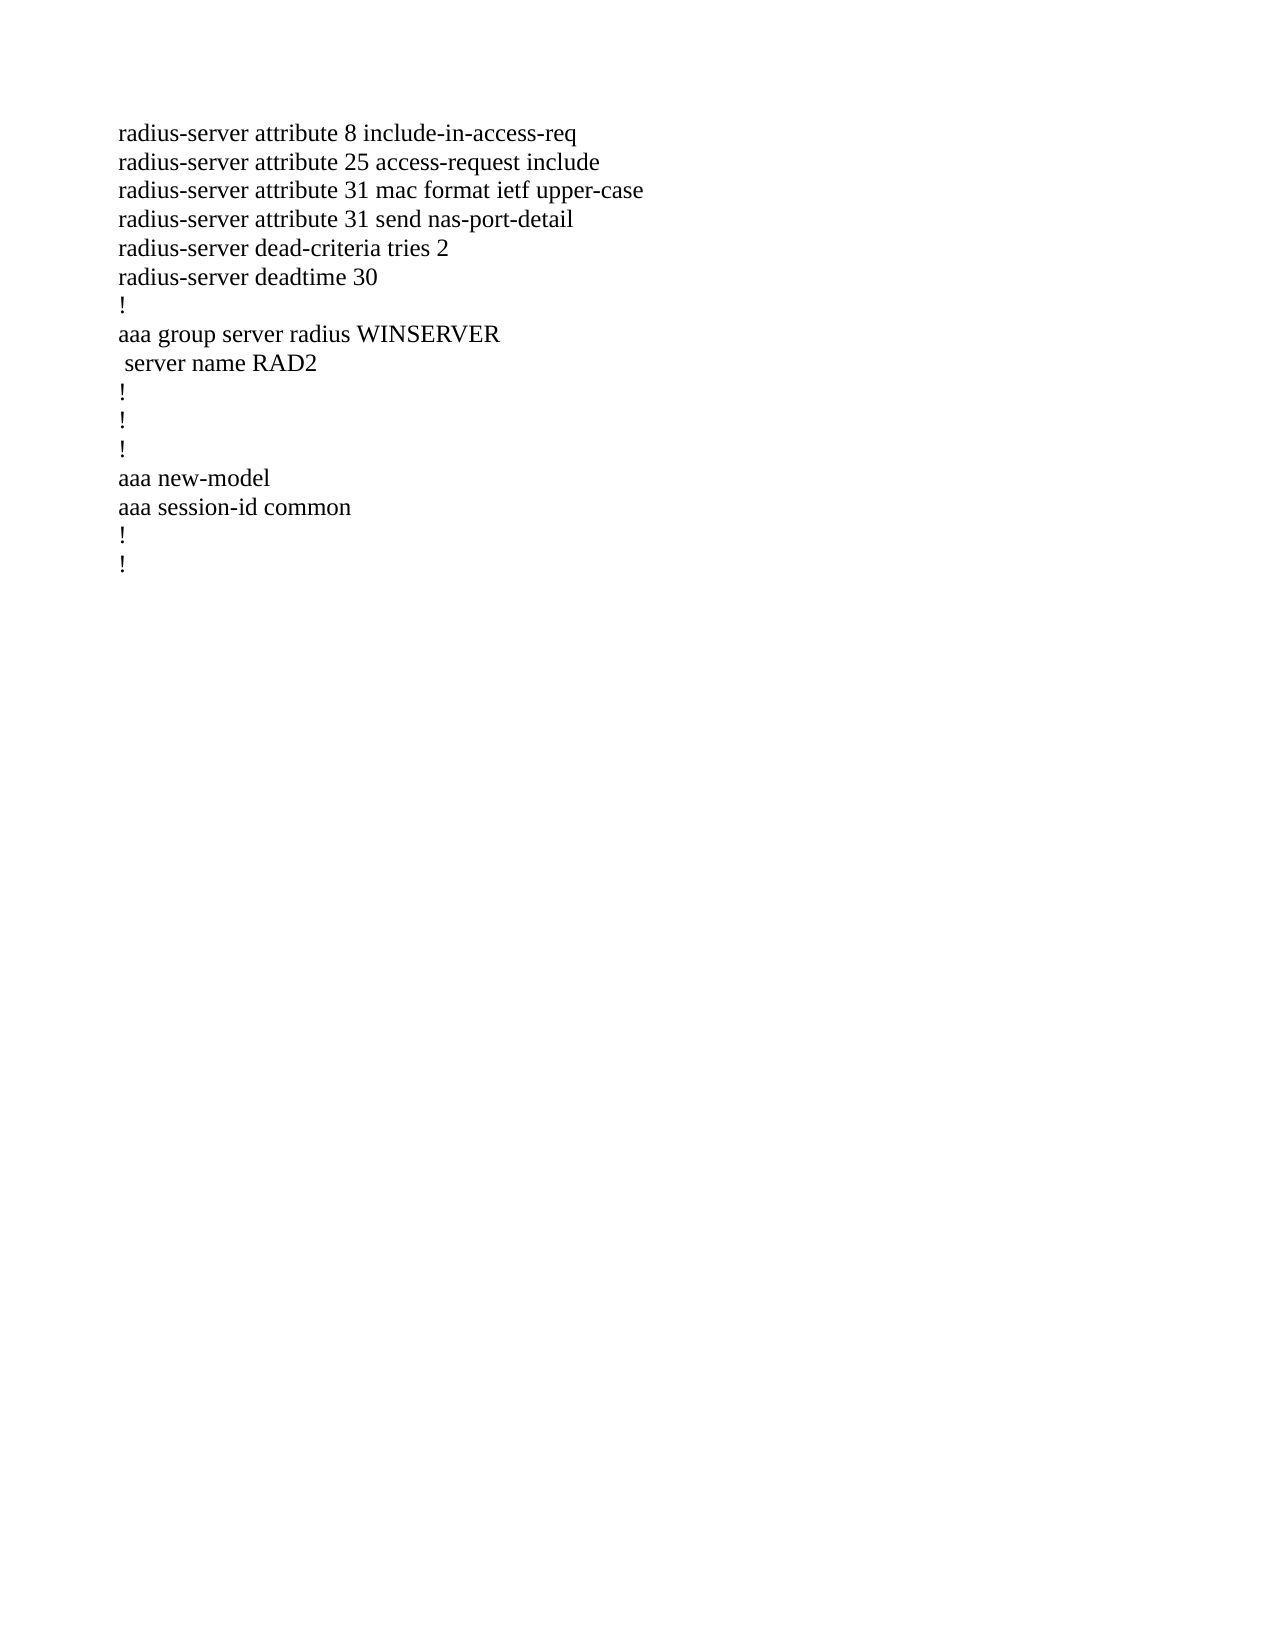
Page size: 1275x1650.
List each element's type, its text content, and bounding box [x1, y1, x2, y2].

text aaa new-model [118, 463, 1157, 492]
text aaa group server radius WINSERVER [118, 319, 1157, 348]
text ! [118, 291, 1157, 319]
text radius-server attribute 25 access-request include [118, 147, 1157, 176]
text radius-server dead-criteria tries 2 [118, 233, 1157, 262]
text radius-server attribute 8 include-in-access-req [118, 118, 1157, 147]
text ! [118, 549, 1157, 578]
text radius-server deadtime 30 [118, 262, 1157, 291]
text aaa session-id common [118, 492, 1157, 521]
text ! [118, 521, 1157, 549]
text radius-server attribute 31 mac format ietf upper-case [118, 176, 1157, 204]
text ! [118, 406, 1157, 434]
text radius-server attribute 31 send nas-port-detail [118, 204, 1157, 233]
text ! [118, 377, 1157, 406]
text ! [118, 434, 1157, 463]
text server name RAD2 [118, 348, 1157, 377]
